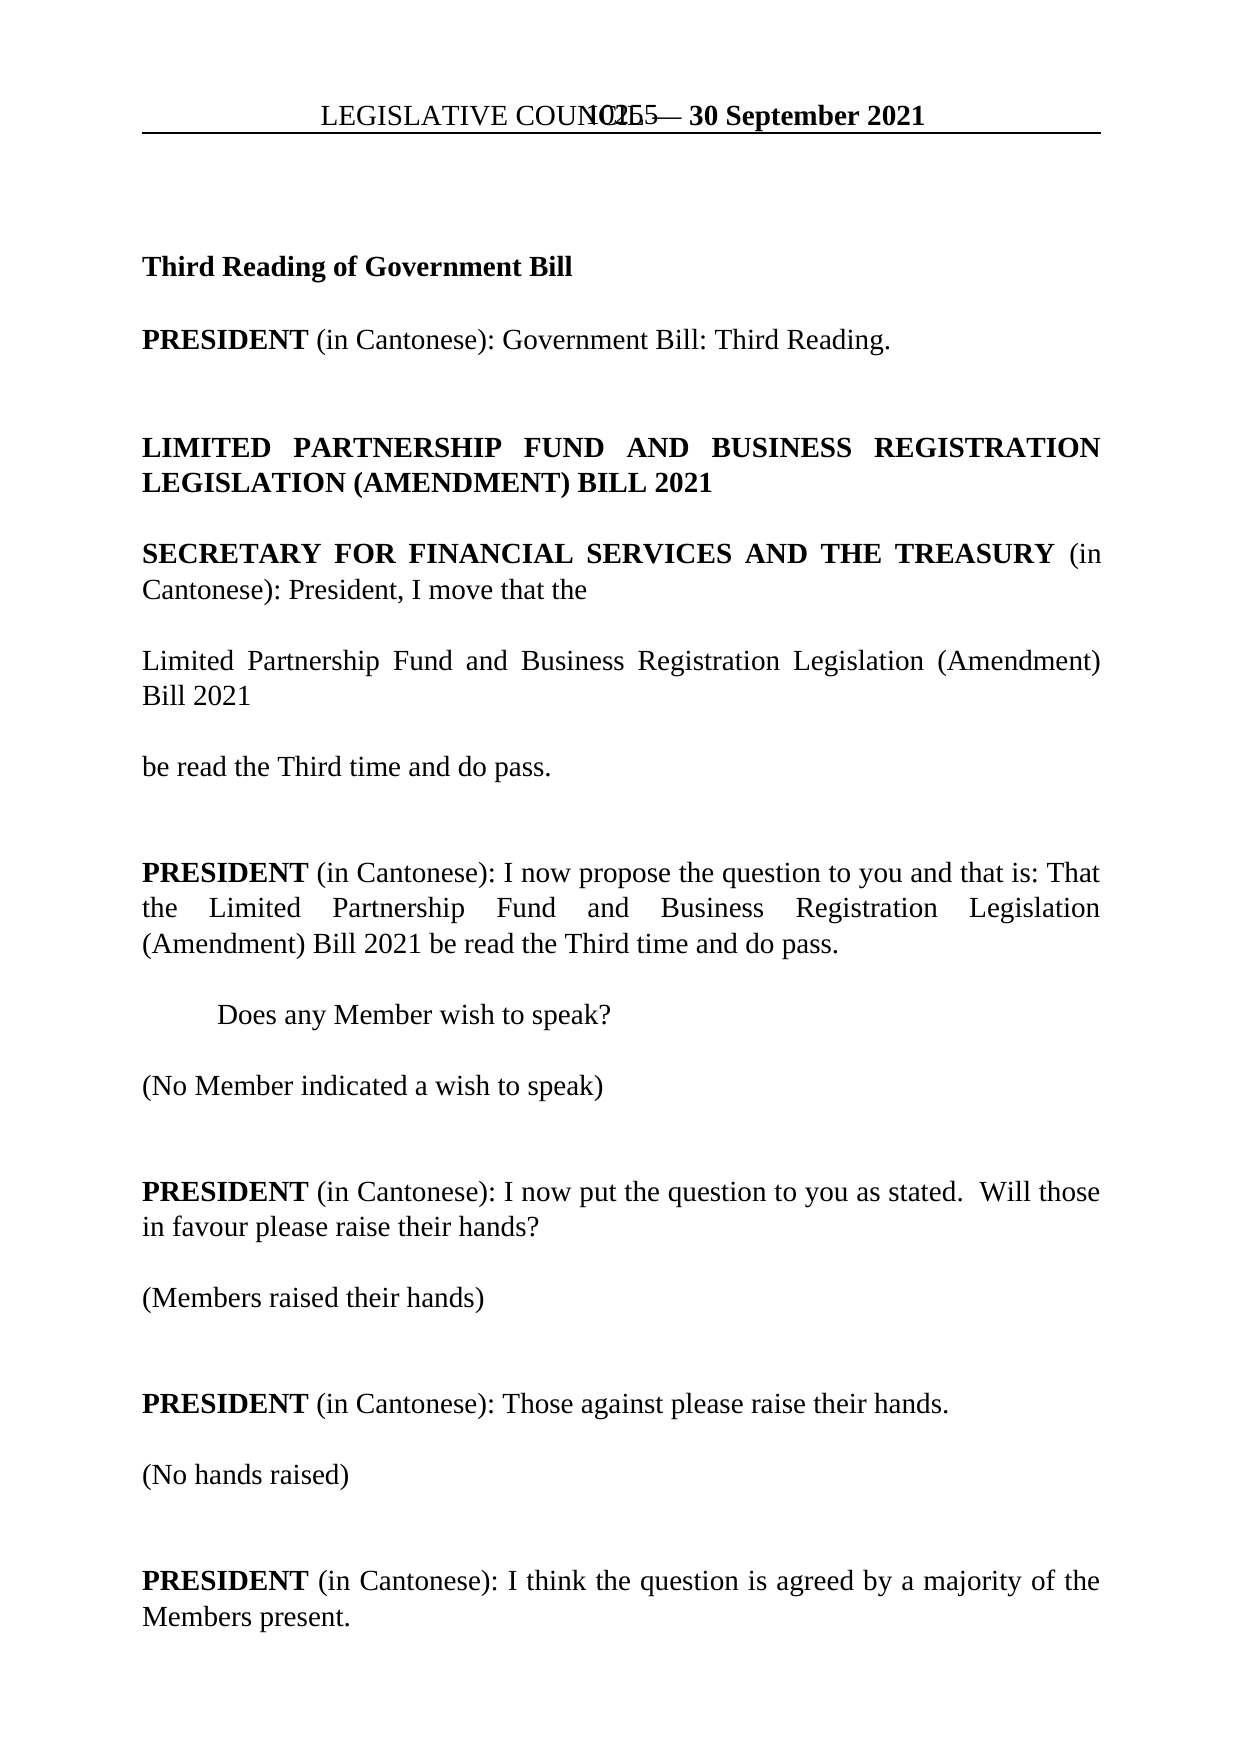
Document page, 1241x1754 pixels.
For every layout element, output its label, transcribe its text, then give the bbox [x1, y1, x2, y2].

text PRESIDENT (in Cantonese): Government Bill: Third Reading. [142, 319, 1101, 355]
text Does any Member wish to speak? [142, 995, 1101, 1030]
text PRESIDENT (in Cantonese): I now propose the question to you and that is: That the Limited Partnership Fund and Business Registration Legislation (Amendment) Bill 2021 be read the Third time and do pass. [142, 853, 1101, 959]
text (No Member indicated a wish to speak) [142, 1066, 1101, 1101]
text Third Reading of Government Bill [142, 246, 1101, 282]
text PRESIDENT (in Cantonese): I now put the question to you as stated. Will those in favour please raise their hands? [142, 1172, 1101, 1243]
text Limited Partnership Fund and Business Registration Legislation (Amendment) Bill 2021 [142, 641, 1101, 712]
text PRESIDENT (in Cantonese): I think the question is agreed by a majority of the Members present. [142, 1562, 1101, 1632]
text LIMITED PARTNERSHIP FUND AND BUSINESS REGISTRATION LEGISLATION (AMENDMENT) BILL 2021 [142, 428, 1101, 499]
text be read the Third time and do pass. [142, 747, 1101, 782]
text (No hands raised) [142, 1455, 1101, 1491]
text PRESIDENT (in Cantonese): Those against please raise their hands. [142, 1384, 1101, 1420]
text (Members raised their hands) [142, 1278, 1101, 1314]
text SECRETARY FOR FINANCIAL SERVICES AND THE TREASURY (in Cantonese): President, I move that the [142, 534, 1101, 605]
